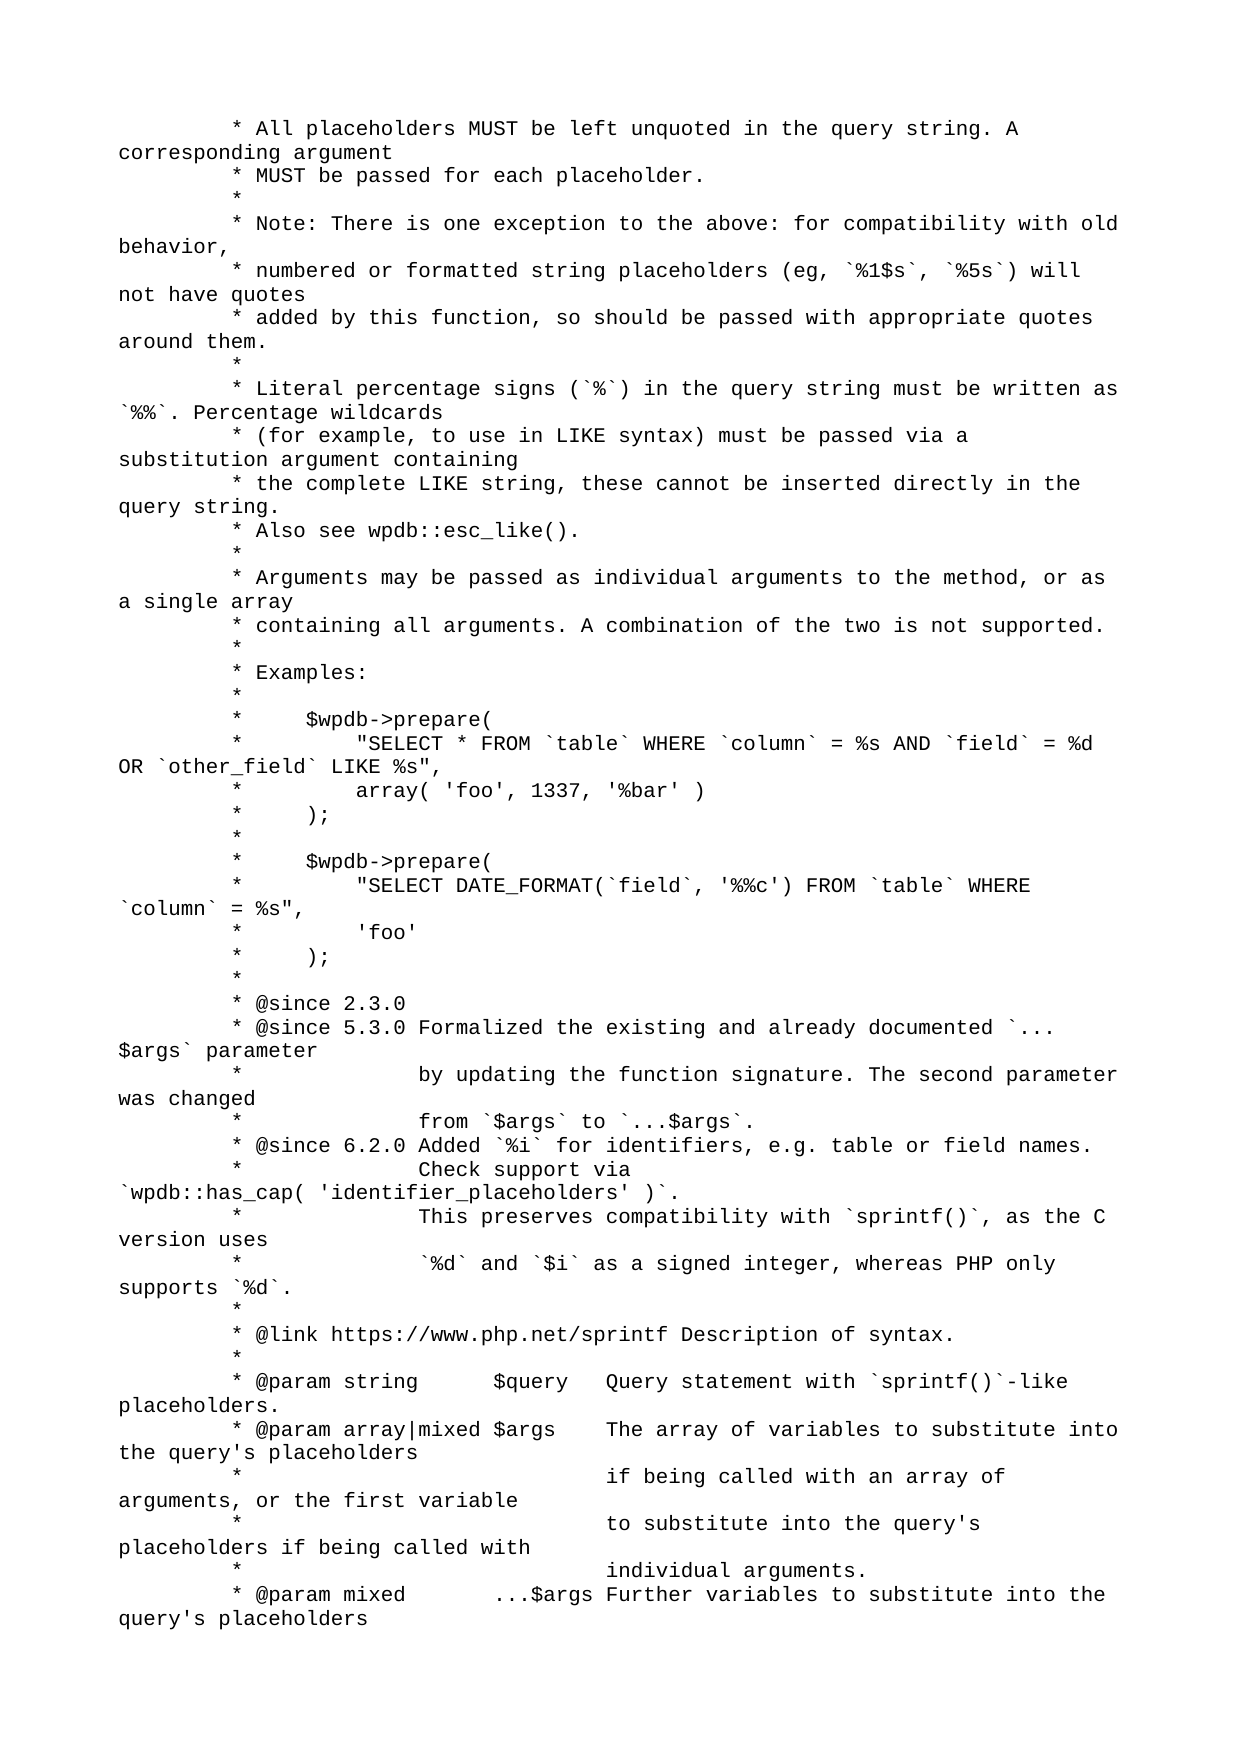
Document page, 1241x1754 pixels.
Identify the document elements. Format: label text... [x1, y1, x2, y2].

text * [118, 1300, 1122, 1324]
text * numbered or formatted string placeholders (eg, `%1$s`, `%5s`) will not have quotes [118, 260, 1122, 307]
text * [118, 544, 1122, 567]
text * the complete LIKE string, these cannot be inserted directly in the query string. [118, 473, 1122, 520]
text * @since 5.3.0 Formalized the existing and already documented `...$args` parameter [118, 1017, 1122, 1064]
text * Check support via `wpdb::has_cap( 'identifier_placeholders' )`. [118, 1158, 1122, 1206]
text * ); [118, 804, 1122, 827]
text * @param string $query Query statement with `sprintf()`-like placeholders. [118, 1371, 1122, 1419]
text * `%d` and `$i` as a signed integer, whereas PHP only supports `%d`. [118, 1253, 1122, 1300]
text * [118, 1348, 1122, 1371]
text * Arguments may be passed as individual arguments to the method, or as a single array [118, 567, 1122, 615]
text * [118, 354, 1122, 378]
text * Examples: [118, 662, 1122, 686]
text * Literal percentage signs (`%`) in the query string must be written as `%%`. Percentage wildcards [118, 378, 1122, 426]
text * "SELECT DATE_FORMAT(`field`, '%%c') FROM `table` WHERE `column` = %s", [118, 875, 1122, 922]
text * ); [118, 946, 1122, 969]
text * (for example, to use in LIKE syntax) must be passed via a substitution argument containing [118, 426, 1122, 473]
text * to substitute into the query's placeholders if being called with [118, 1513, 1122, 1561]
text * $wpdb->prepare( [118, 709, 1122, 733]
text * [118, 827, 1122, 851]
text * [118, 686, 1122, 709]
text * Note: There is one exception to the above: for compatibility with old behavior, [118, 213, 1122, 260]
text * by updating the function signature. The second parameter was changed [118, 1064, 1122, 1111]
text * [118, 189, 1122, 213]
text * This preserves compatibility with `sprintf()`, as the C version uses [118, 1206, 1122, 1253]
text * @param array|mixed $args The array of variables to substitute into the query's placeholders [118, 1419, 1122, 1466]
text * individual arguments. [118, 1561, 1122, 1584]
text * @link https://www.php.net/sprintf Description of syntax. [118, 1324, 1122, 1348]
text * Also see wpdb::esc_like(). [118, 520, 1122, 544]
text * @since 6.2.0 Added `%i` for identifiers, e.g. table or field names. [118, 1135, 1122, 1158]
text * from `$args` to `...$args`. [118, 1111, 1122, 1135]
text * array( 'foo', 1337, '%bar' ) [118, 780, 1122, 804]
text * [118, 969, 1122, 993]
text * if being called with an array of arguments, or the first variable [118, 1466, 1122, 1513]
text * 'foo' [118, 922, 1122, 946]
text * @since 2.3.0 [118, 993, 1122, 1017]
text * "SELECT * FROM `table` WHERE `column` = %s AND `field` = %d OR `other_field` LIKE %s", [118, 733, 1122, 780]
text * containing all arguments. A combination of the two is not supported. [118, 615, 1122, 638]
text * $wpdb->prepare( [118, 851, 1122, 875]
text * added by this function, so should be passed with appropriate quotes around them. [118, 307, 1122, 354]
text * MUST be passed for each placeholder. [118, 165, 1122, 189]
text * [118, 638, 1122, 662]
text * All placeholders MUST be left unquoted in the query string. A corresponding argument [118, 118, 1122, 165]
text * @param mixed ...$args Further variables to substitute into the query's placeholders [118, 1584, 1122, 1631]
